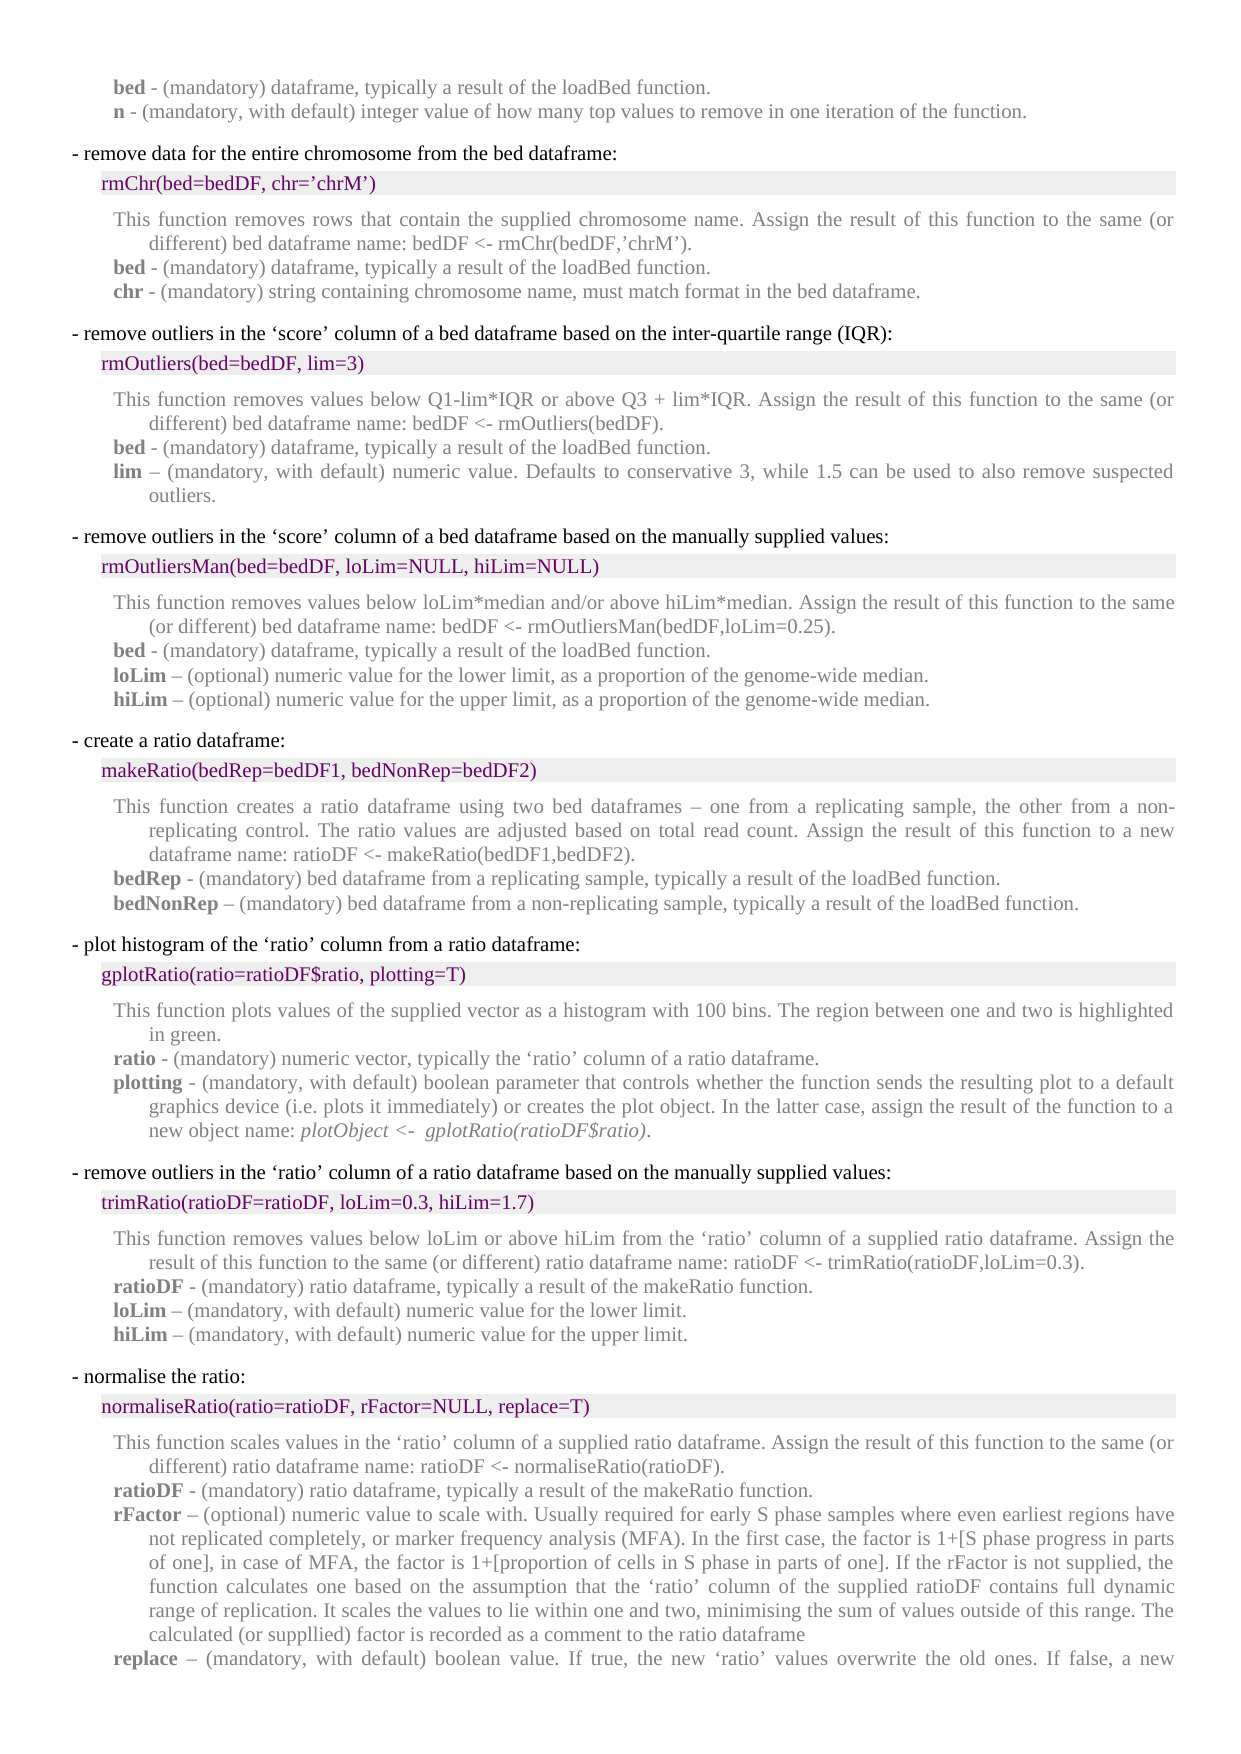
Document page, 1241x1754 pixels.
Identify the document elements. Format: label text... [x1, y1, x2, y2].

text - remove outliers in the ‘score’ column of a bed dataframe based on the inter-quartile range (IQR): [72, 321, 1176, 345]
text This function scales values in the ‘ratio’ column of a supplied ratio dataframe. Assign the result of this function to the same (or different) ratio dataframe name: ratioDF <- normaliseRatio(ratioDF). [113, 1430, 1176, 1478]
text plotting - (mandatory, with default) boolean parameter that controls whether the function sends the resulting plot to a default graphics device (i.e. plots it immediately) or creates the plot object. In the latter case, assign the result of the function to a new object name: plotObject <- gplotRatio(ratioDF$ratio). [113, 1070, 1176, 1142]
text bed - (mandatory) dataframe, typically a result of the loadBed function. [113, 434, 1176, 459]
text loLim – (mandatory, with default) numeric value for the lower limit. [113, 1298, 1176, 1322]
text - remove outliers in the ‘score’ column of a bed dataframe based on the manually supplied values: [72, 524, 1176, 548]
text This function creates a ratio dataframe using two bed dataframes – one from a replicating sample, the other from a non-replicating control. The ratio values are adjusted based on total read count. Assign the result of this function to a new dataframe name: ratioDF <- makeRatio(bedDF1,bedDF2). [113, 794, 1176, 866]
text bedRep - (mandatory) bed dataframe from a replicating sample, typically a result of the loadBed function. [113, 866, 1176, 890]
text n - (mandatory, with default) integer value of how many top values to remove in one iteration of the function. [113, 99, 1176, 123]
text bedNonRep – (mandatory) bed dataframe from a non-replicating sample, typically a result of the loadBed function. [113, 890, 1176, 914]
text ratio - (mandatory) numeric vector, typically the ‘ratio’ column of a ratio dataframe. [113, 1046, 1176, 1070]
text - remove outliers in the ‘ratio’ column of a ratio dataframe based on the manually supplied values: [72, 1160, 1176, 1184]
text makeRatio(bedRep=bedDF1, bedNonRep=bedDF2) [537, 758, 1176, 782]
text gplotRatio(ratio=ratioDF$ratio, plotting=T) [466, 962, 1176, 986]
text This function plots values of the supplied vector as a histogram with 100 bins. The region between one and two is highlighted in green. [113, 998, 1176, 1046]
text This function removes values below loLim or above hiLim from the ‘ratio’ column of a supplied ratio dataframe. Assign the result of this function to the same (or different) ratio dataframe name: ratioDF <- trimRatio(ratioDF,loLim=0.3). [113, 1226, 1176, 1274]
text - remove data for the entire chromosome from the bed dataframe: [72, 141, 1176, 165]
text bed - (mandatory) dataframe, typically a result of the loadBed function. [113, 75, 1176, 99]
text loLim – (optional) numeric value for the lower limit, as a proportion of the genome-wide median. [113, 662, 1176, 687]
text normaliseRatio(ratio=ratioDF, rFactor=NULL, replace=T) [590, 1394, 1176, 1418]
text rmOutliersMan(bed=bedDF, loLim=NULL, hiLim=NULL) [101, 554, 1176, 578]
text trimRatio(ratioDF=ratioDF, loLim=0.3, hiLim=1.7) [534, 1190, 1176, 1214]
text chr - (mandatory) string containing chromosome name, must match format in the bed dataframe. [113, 279, 1176, 303]
text hiLim – (mandatory, with default) numeric value for the upper limit. [113, 1322, 1176, 1346]
text replace – (mandatory, with default) boolean value. If true, the new ‘ratio’ values overwrite the old ones. If false, a new [113, 1646, 1176, 1670]
text ratioDF - (mandatory) ratio dataframe, typically a result of the makeRatio function. [113, 1274, 1176, 1298]
text This function removes values below Q1-lim*IQR or above Q3 + lim*IQR. Assign the result of this function to the same (or different) bed dataframe name: bedDF <- rmOutliers(bedDF). [113, 386, 1176, 434]
text hiLim – (optional) numeric value for the upper limit, as a proportion of the genome-wide median. [113, 687, 1176, 711]
text rmOutliers(bed=bedDF, lim=3) [364, 351, 1176, 375]
text This function removes rows that contain the supplied chromosome name. Assign the result of this function to the same (or different) bed dataframe name: bedDF <- rmChr(bedDF,’chrM’). [113, 207, 1176, 255]
text lim – (mandatory, with default) numeric value. Defaults to conservative 3, while 1.5 can be used to also remove suspected outliers. [113, 459, 1176, 507]
text bed - (mandatory) dataframe, typically a result of the loadBed function. [113, 255, 1176, 279]
text rFactor – (optional) numeric value to scale with. Usually required for early S phase samples where even earliest regions have not replicated completely, or marker frequency analysis (MFA). In the first case, the factor is 1+[S phase progress in parts of one], in case of MFA, the factor is 1+[proportion of cells in S phase in parts of one]. If the rFactor is not supplied, the function calculates one based on the assumption that the ‘ratio’ column of the supplied ratioDF contains full dynamic range of replication. It scales the values to lie within one and two, minimising the sum of values outside of this range. The calculated (or suppllied) factor is recorded as a comment to the ratio dataframe [113, 1502, 1176, 1646]
text - plot histogram of the ‘ratio’ column from a ratio dataframe: [72, 932, 1176, 956]
text bed - (mandatory) dataframe, typically a result of the loadBed function. [113, 638, 1176, 662]
text rmChr(bed=bedDF, chr=’chrM’) [376, 171, 1176, 195]
text - normalise the ratio: [72, 1364, 1176, 1388]
text - create a ratio dataframe: [72, 728, 1176, 752]
text ratioDF - (mandatory) ratio dataframe, typically a result of the makeRatio function. [113, 1478, 1176, 1502]
text This function removes values below loLim*median and/or above hiLim*median. Assign the result of this function to the same (or different) bed dataframe name: bedDF <- rmOutliersMan(bedDF,loLim=0.25). [113, 590, 1176, 638]
